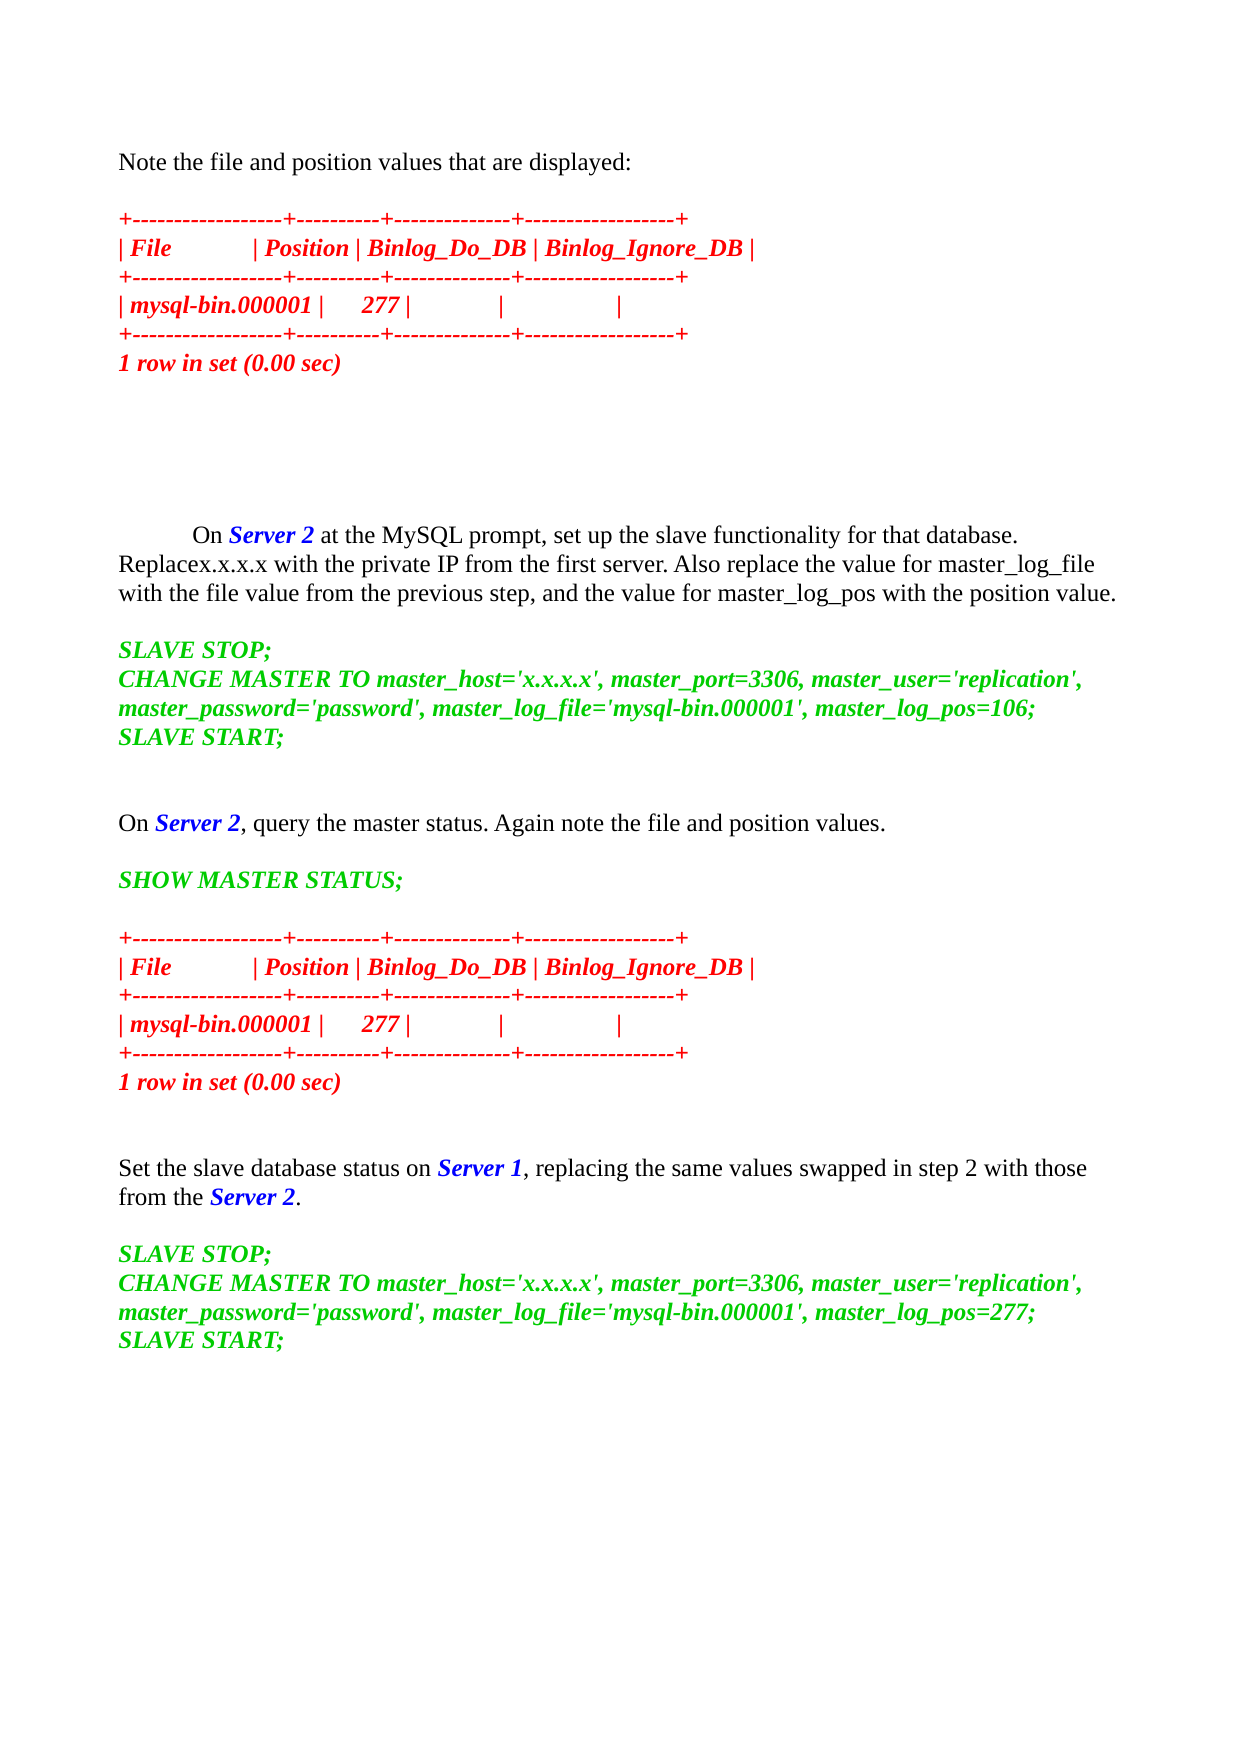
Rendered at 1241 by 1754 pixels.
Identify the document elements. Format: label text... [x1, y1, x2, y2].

text CHANGE MASTER TO master_host='x.x.x.x', master_port=3306, master_user='replication', master_password='password', master_log_file='mysql-bin.000001', master_log_pos=106; [118, 664, 1122, 722]
text On Server 2, query the master status. Again note the file and position values. [118, 808, 1122, 837]
text SLAVE START; [118, 1326, 1122, 1354]
text | File | Position | Binlog_Do_DB | Binlog_Ignore_DB | [118, 952, 1122, 981]
text +------------------+----------+--------------+------------------+ [118, 262, 1122, 291]
text Set the slave database status on Server 1, replacing the same values swapped in step 2 with those from the Server 2. [118, 1153, 1122, 1211]
text On Server 2 at the MySQL prompt, set up the slave functionality for that database. Replacex.x.x.x with the private IP from the first server. Also replace the value for master_log_file with the file value from the previous step, and the value for master_log_pos with the position value. [118, 521, 1122, 607]
text | File | Position | Binlog_Do_DB | Binlog_Ignore_DB | [118, 233, 1122, 262]
text +------------------+----------+--------------+------------------+ [118, 1038, 1122, 1067]
text SLAVE START; [118, 722, 1122, 751]
text +------------------+----------+--------------+------------------+ [118, 319, 1122, 348]
text 1 row in set (0.00 sec) [118, 1067, 1122, 1096]
text | mysql-bin.000001 | 277 | | | [118, 291, 1122, 319]
text +------------------+----------+--------------+------------------+ [118, 204, 1122, 233]
text 1 row in set (0.00 sec) [118, 348, 1122, 377]
text CHANGE MASTER TO master_host='x.x.x.x', master_port=3306, master_user='replication', master_password='password', master_log_file='mysql-bin.000001', master_log_pos=277; [118, 1268, 1122, 1326]
text +------------------+----------+--------------+------------------+ [118, 923, 1122, 952]
text SLAVE STOP; [118, 1239, 1122, 1268]
text Note the file and position values that are displayed: [118, 147, 1122, 176]
text SLAVE STOP; [118, 636, 1122, 664]
text | mysql-bin.000001 | 277 | | | [118, 1009, 1122, 1038]
text +------------------+----------+--------------+------------------+ [118, 981, 1122, 1009]
text SHOW MASTER STATUS; [118, 866, 1122, 894]
